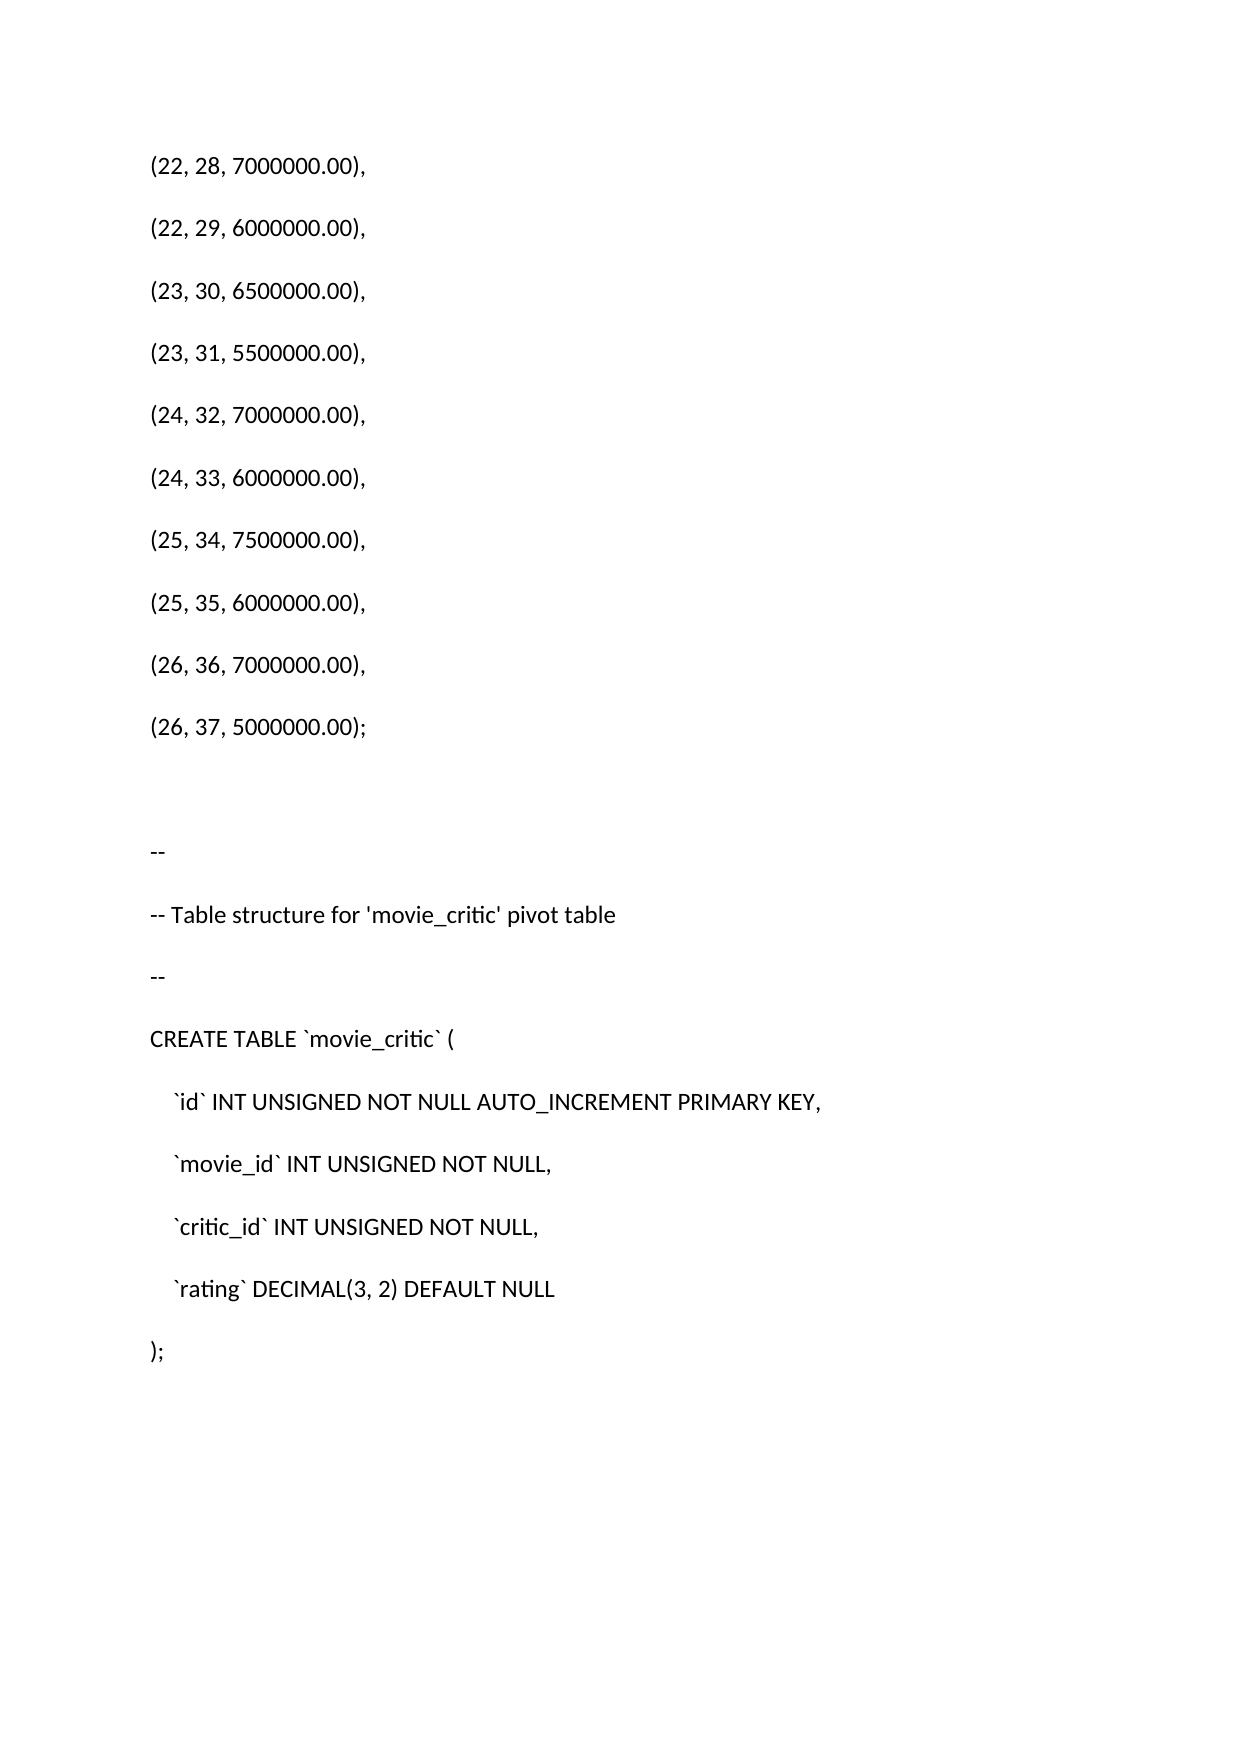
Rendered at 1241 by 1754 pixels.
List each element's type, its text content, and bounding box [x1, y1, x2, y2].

text (26, 37, 5000000.00); [150, 712, 1090, 742]
text (23, 31, 5500000.00), [150, 337, 1090, 368]
text (26, 36, 7000000.00), [150, 649, 1090, 680]
text CREATE TABLE `movie_critic` ( [150, 1023, 1090, 1054]
text `movie_id` INT UNSIGNED NOT NULL, [150, 1148, 1090, 1179]
text -- [150, 836, 1090, 867]
text (22, 29, 6000000.00), [150, 212, 1090, 243]
text `rating` DECIMAL(3, 2) DEFAULT NULL [150, 1273, 1090, 1304]
text -- [150, 961, 1090, 992]
text -- Table structure for 'movie_critic' pivot table [150, 899, 1090, 929]
text (22, 28, 7000000.00), [150, 150, 1090, 181]
text `critic_id` INT UNSIGNED NOT NULL, [150, 1211, 1090, 1241]
text ); [150, 1336, 1090, 1366]
text (24, 33, 6000000.00), [150, 462, 1090, 492]
text (25, 34, 7500000.00), [150, 524, 1090, 555]
text (23, 30, 6500000.00), [150, 275, 1090, 305]
text (24, 32, 7000000.00), [150, 399, 1090, 430]
text (25, 35, 6000000.00), [150, 587, 1090, 617]
text `id` INT UNSIGNED NOT NULL AUTO_INCREMENT PRIMARY KEY, [150, 1086, 1090, 1116]
